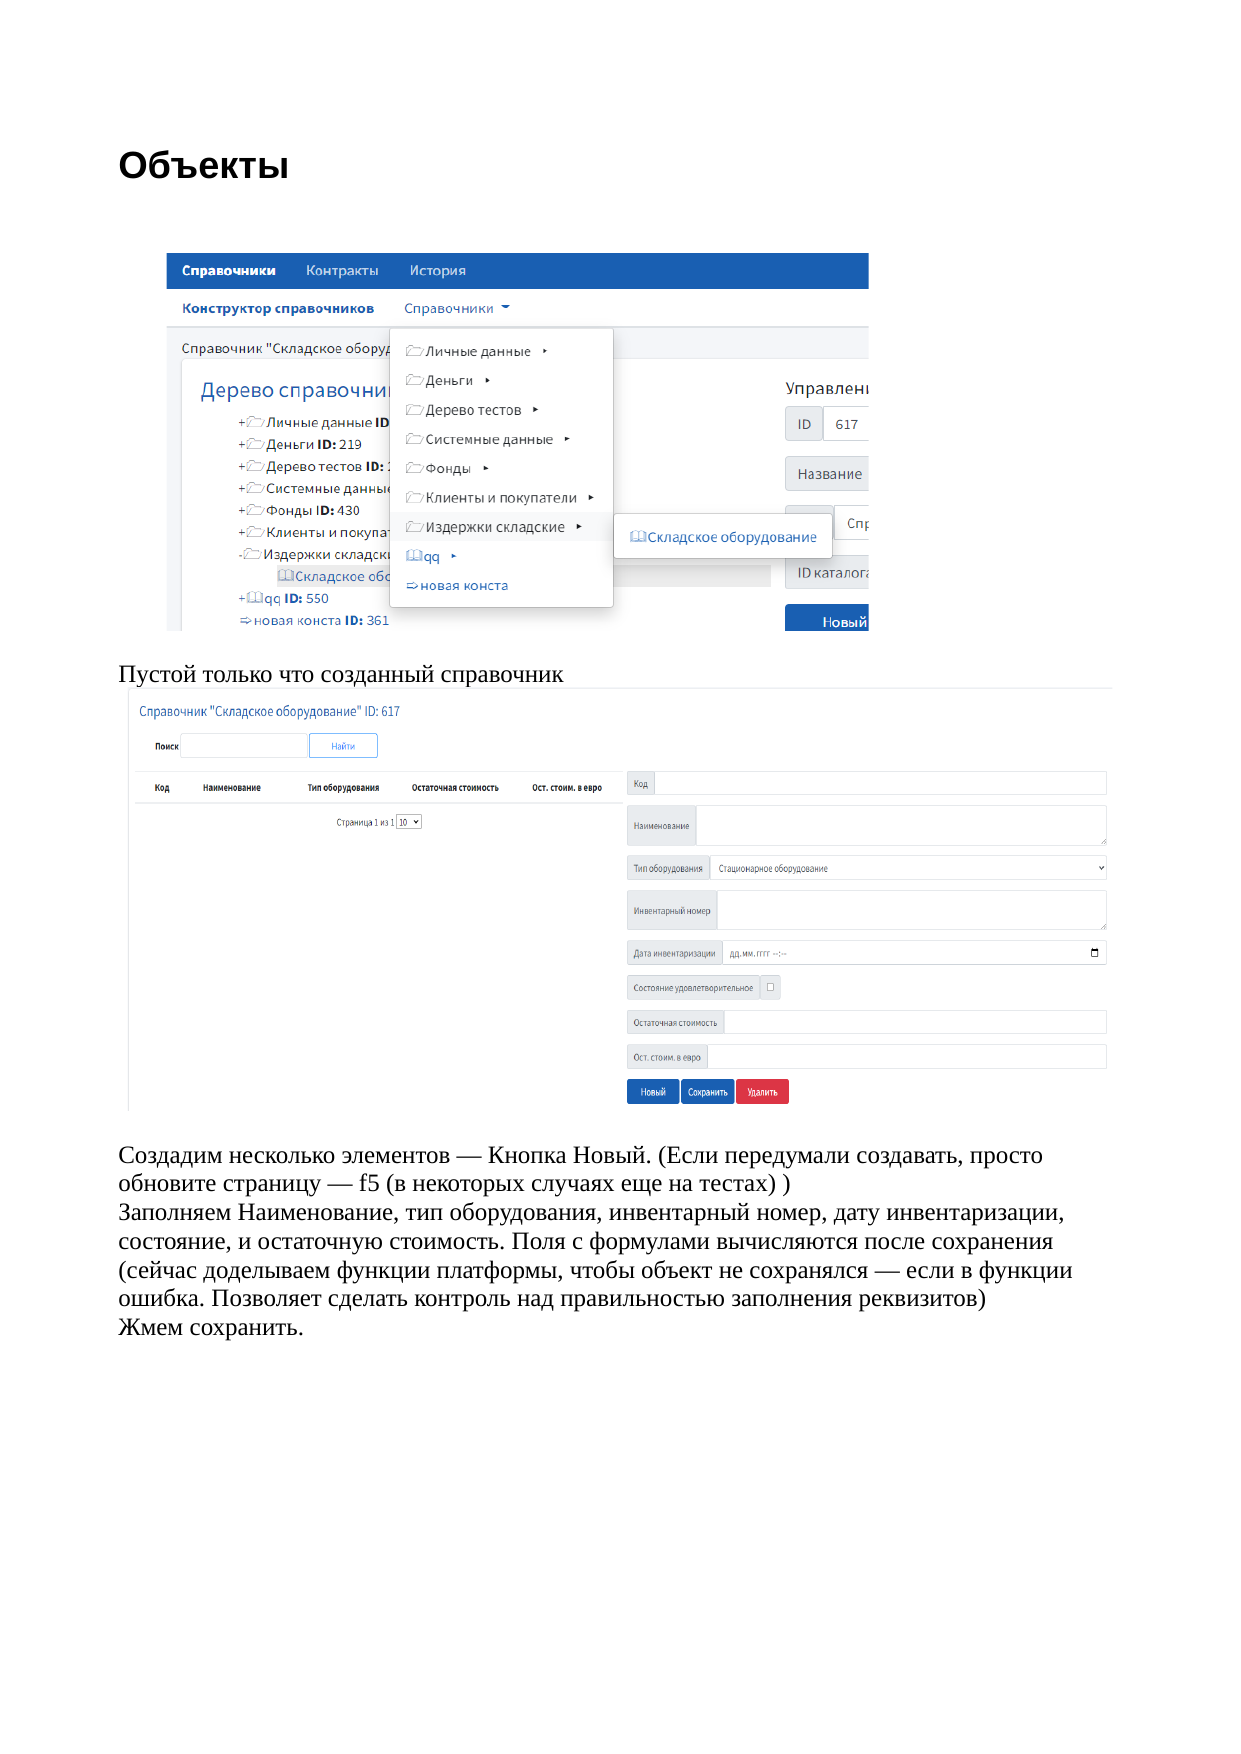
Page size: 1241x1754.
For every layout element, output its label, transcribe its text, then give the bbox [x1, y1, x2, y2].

text Жмем сохранить. [118, 1312, 1122, 1341]
text Заполняем Наименование, тип оборудования, инвентарный номер, дату инвентаризации, состояние, и остаточную стоимость. Поля с формулами вычисляются после сохранения (сейчас доделываем функции платформы, чтобы объект не сохранялся — если в функции ошибка. Позволяет сделать контроль над правильностью заполнения реквизитов) [118, 1197, 1122, 1312]
subtitle Объекты [118, 143, 1122, 187]
text Пустой только что созданный справочник [118, 659, 1122, 688]
text Создадим несколько элементов — Кнопка Новый. (Если передумали создавать, просто обновите страницу — f5 (в некоторых случаях еще на тестах) ) [118, 1140, 1122, 1197]
